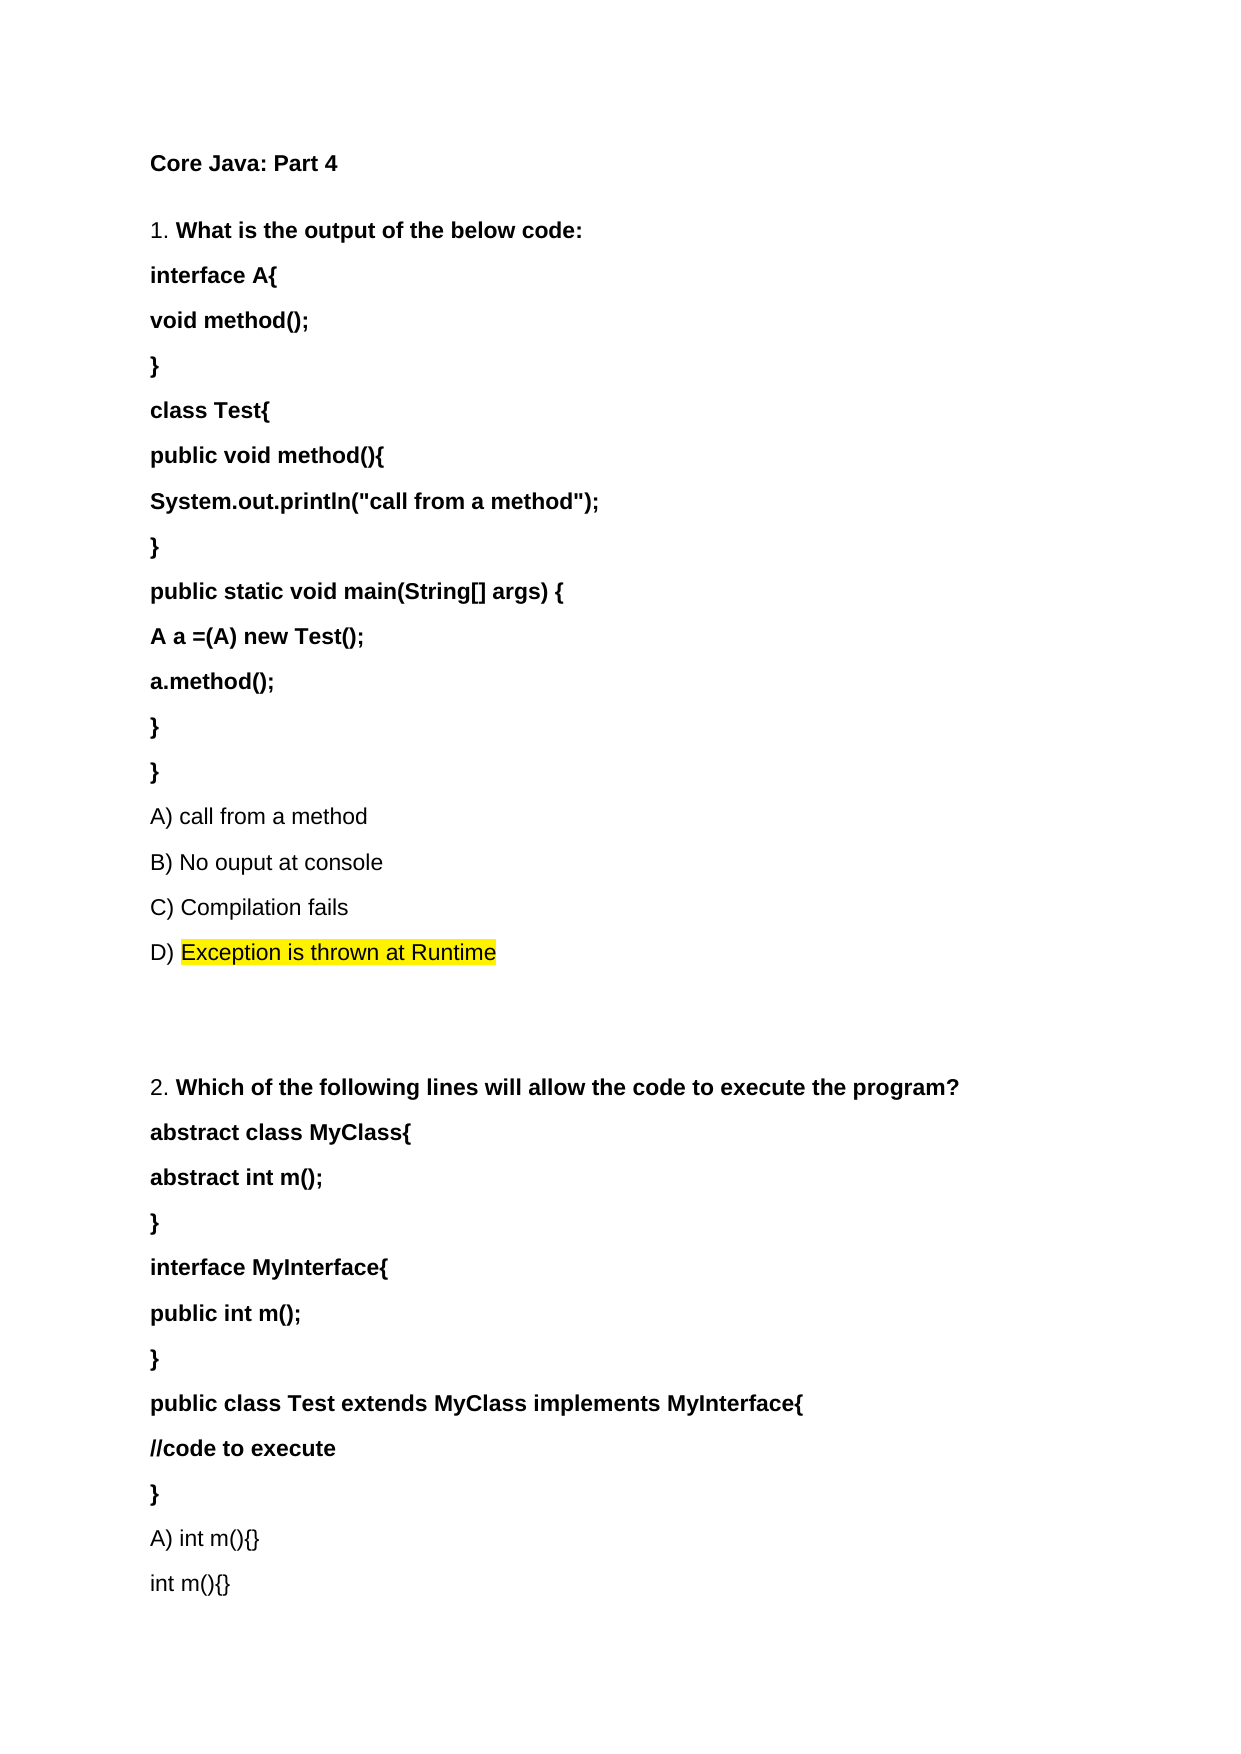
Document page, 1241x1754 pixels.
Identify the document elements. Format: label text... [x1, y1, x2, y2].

text A) int m(){} [150, 1525, 1090, 1551]
text class Test{ [150, 397, 1090, 424]
text interface MyInterface{ [150, 1254, 1090, 1281]
text public static void main(String[] args) { [150, 578, 1090, 604]
text int m(){} [150, 1570, 1090, 1596]
text public void method(){ [150, 442, 1090, 469]
text } [150, 1480, 1090, 1506]
text A a =(A) new Test(); [150, 623, 1090, 649]
text a.method(); [150, 668, 1090, 694]
text 1. What is the output of the below code: [150, 217, 1090, 243]
text public class Test extends MyClass implements MyInterface{ [150, 1390, 1090, 1416]
text public int m(); [150, 1299, 1090, 1326]
text } [150, 713, 1090, 739]
text B) No ouput at console [150, 848, 1090, 875]
text } [150, 1344, 1090, 1371]
text } [150, 758, 1090, 784]
text abstract int m(); [150, 1164, 1090, 1191]
text C) Compilation fails [150, 893, 1090, 920]
text interface A{ [150, 262, 1090, 288]
text } [150, 1209, 1090, 1236]
text } [150, 533, 1090, 559]
text abstract class MyClass{ [150, 1119, 1090, 1145]
text //code to execute [150, 1435, 1090, 1461]
text 2. Which of the following lines will allow the code to execute the program? [150, 1074, 1090, 1100]
text void method(); [150, 307, 1090, 333]
text System.out.println("call from a method"); [150, 488, 1090, 514]
text A) call from a method [150, 803, 1090, 830]
text } [150, 352, 1090, 379]
text D) Exception is thrown at Runtime [150, 939, 1090, 965]
text Core Java: Part 4 [150, 150, 1090, 176]
